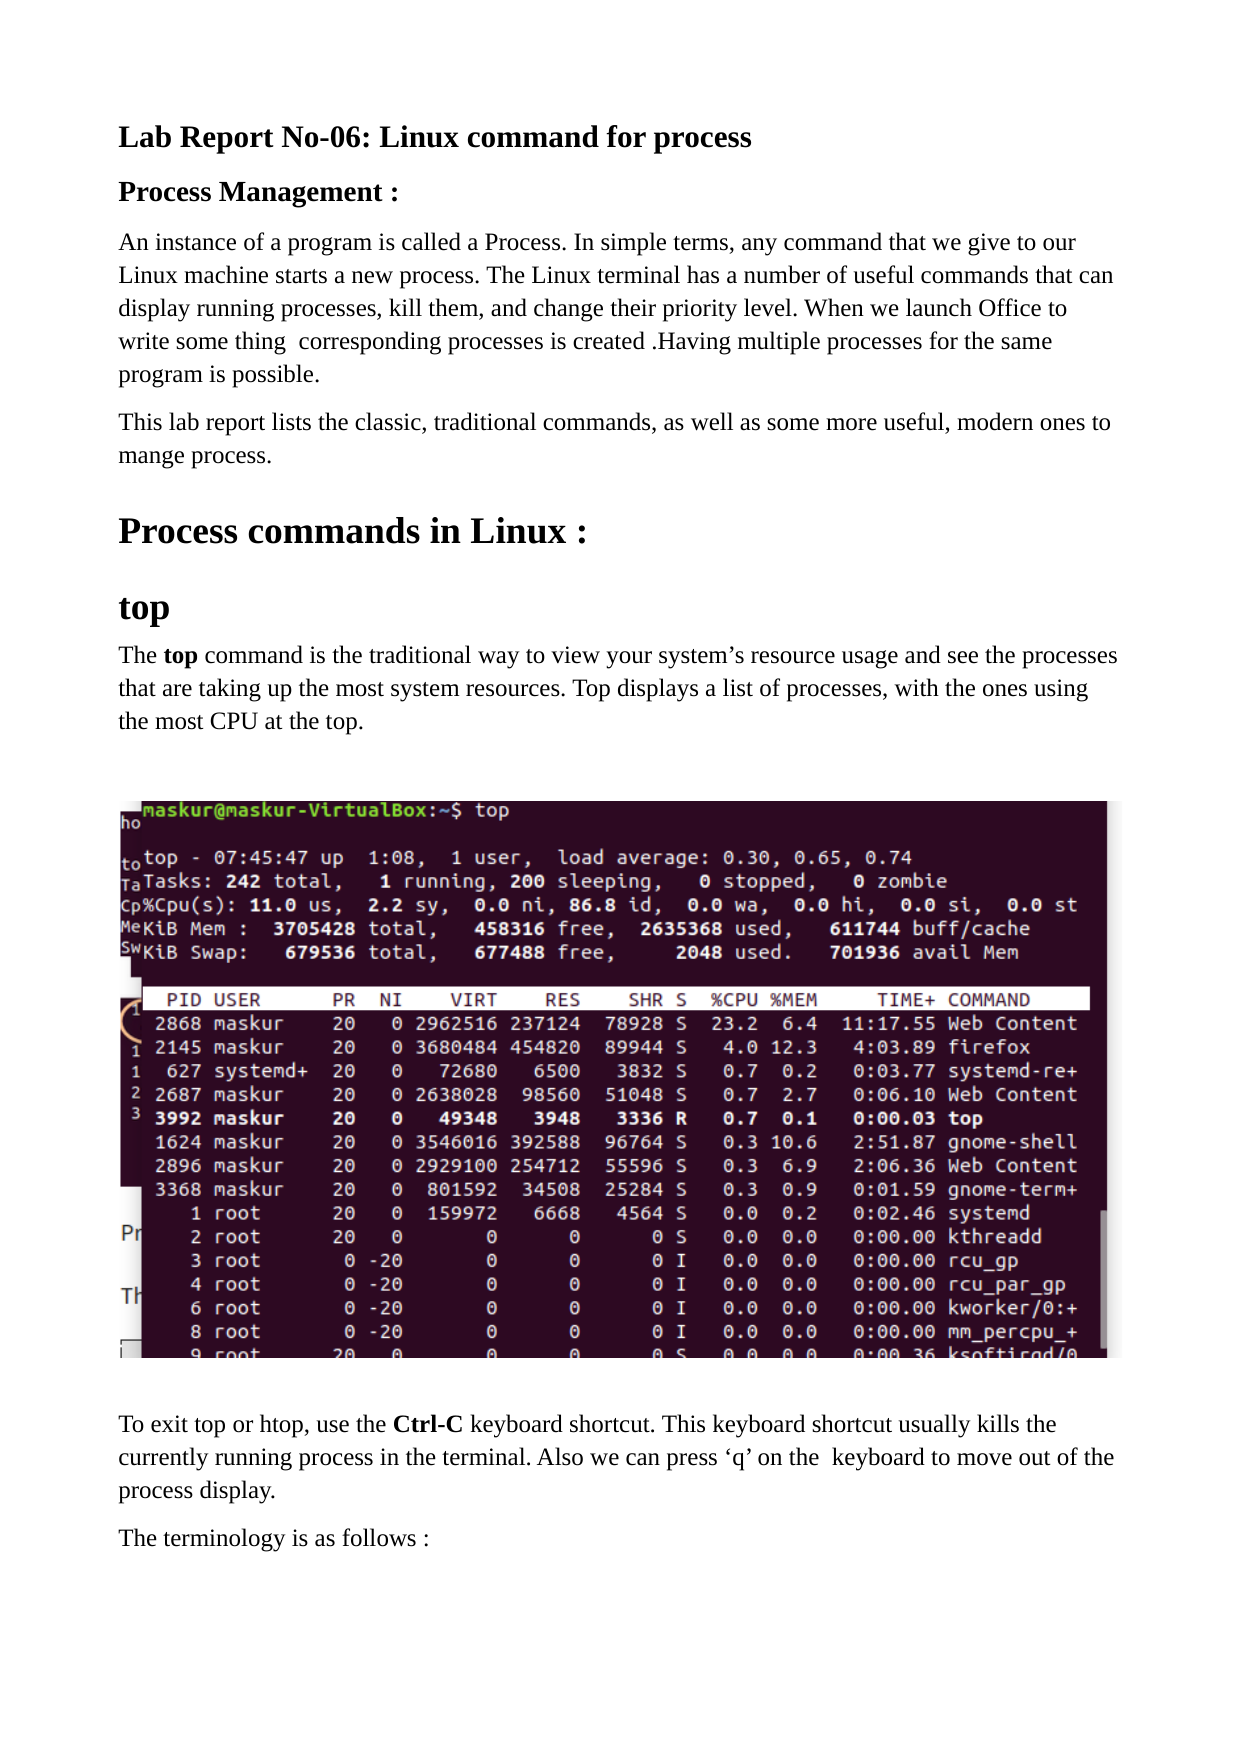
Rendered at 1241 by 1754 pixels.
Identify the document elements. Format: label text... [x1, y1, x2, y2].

text Process Management : [118, 174, 1122, 207]
text The terminology is as follows : [118, 1523, 1122, 1552]
subtitle top [118, 585, 1122, 628]
picture [118, 801, 1123, 1358]
text An instance of a program is called a Process. In simple terms, any command that we give to our Linux machine starts a new process. The Linux terminal has a number of useful commands that can display running processes, kill them, and change their priority level. When we launch Office to write some thing corresponding processes is created .Having multiple processes for the same program is possible. [118, 227, 1122, 388]
subtitle Process commands in Linux : [118, 508, 1122, 551]
text The top command is the traditional way to view your system’s resource usage and see the processes that are taking up the most system resources. Top displays a list of processes, with the ones using the most CPU at the top. [118, 640, 1122, 735]
text Lab Report No-06: Linux command for process [118, 118, 1122, 154]
text This lab report lists the classic, traditional commands, as well as some more useful, modern ones to mange process. [118, 407, 1122, 468]
text To exit top or htop, use the Ctrl-C keyboard shortcut. This keyboard shortcut usually kills the currently running process in the terminal. Also we can press ‘q’ on the keyboard to move out of the process display. [118, 1409, 1122, 1504]
